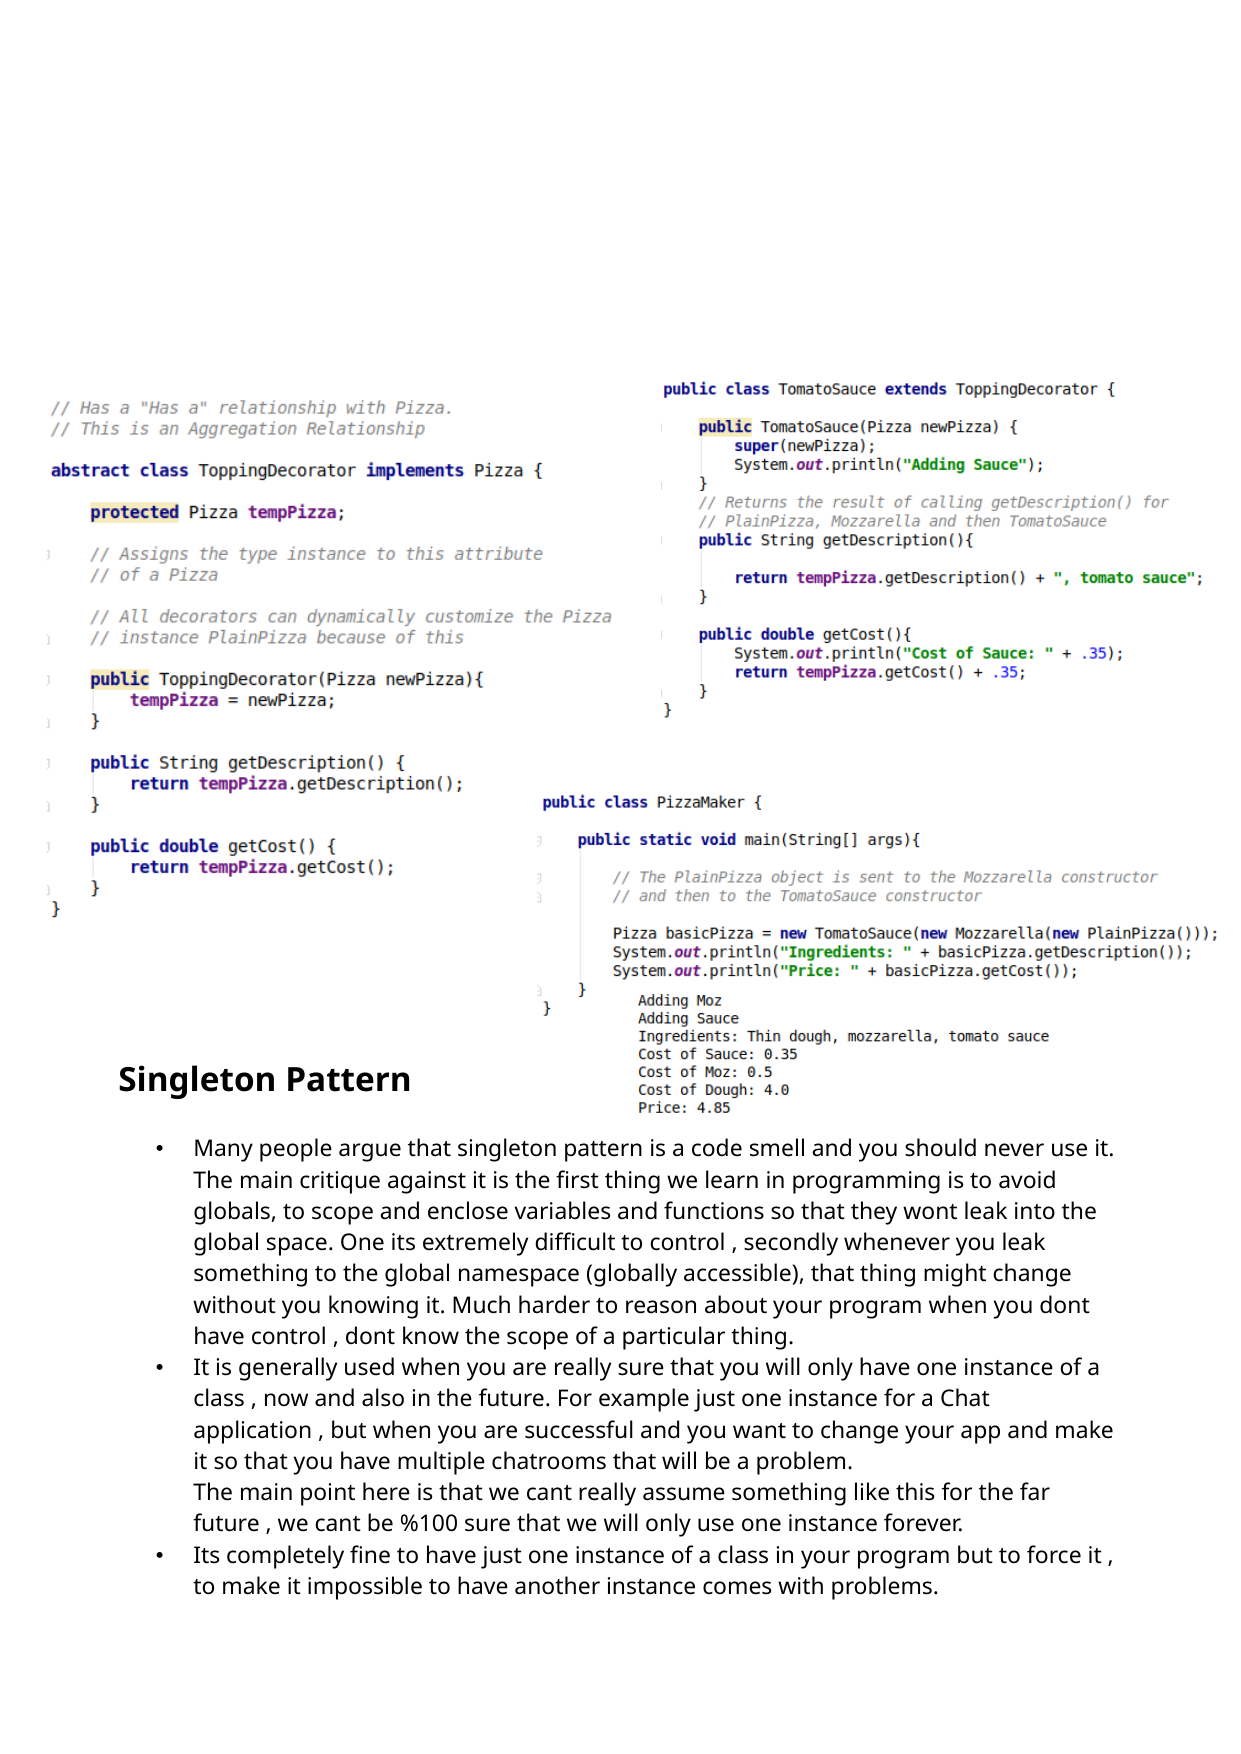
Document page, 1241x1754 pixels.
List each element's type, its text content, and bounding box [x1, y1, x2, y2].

list The main point here is that we cant really assume something like this for the far future , we cant be %100 sure that we will only use one instance forever. [156, 1476, 1122, 1538]
picture [661, 379, 1204, 723]
list It is generally used when you are really sure that you will only have one instance of a class , now and also in the future. For example just one instance for a Chat application , but when you are successful and you want to change your app and make it so that you have multiple chatrooms that will be a problem. [156, 1351, 1122, 1476]
picture [46, 393, 1219, 1116]
text [1051, 1056, 1122, 1101]
text Singleton Pattern [118, 1056, 636, 1101]
list Many people argue that singleton pattern is a code smell and you should never use it. The main critique against it is the first thing we learn in programming is to avoid globals, to scope and enclose variables and functions so that they wont leak into the global space. One its extremely difficult to control , secondly whenever you leak something to the global namespace (globally accessible), that thing might change without you knowing it. Much harder to reason about your program when you dont have control , dont know the scope of a particular thing. [156, 1132, 1122, 1351]
list Its completely fine to have just one instance of a class in your program but to force it , to make it impossible to have another instance comes with problems. [156, 1538, 1122, 1601]
